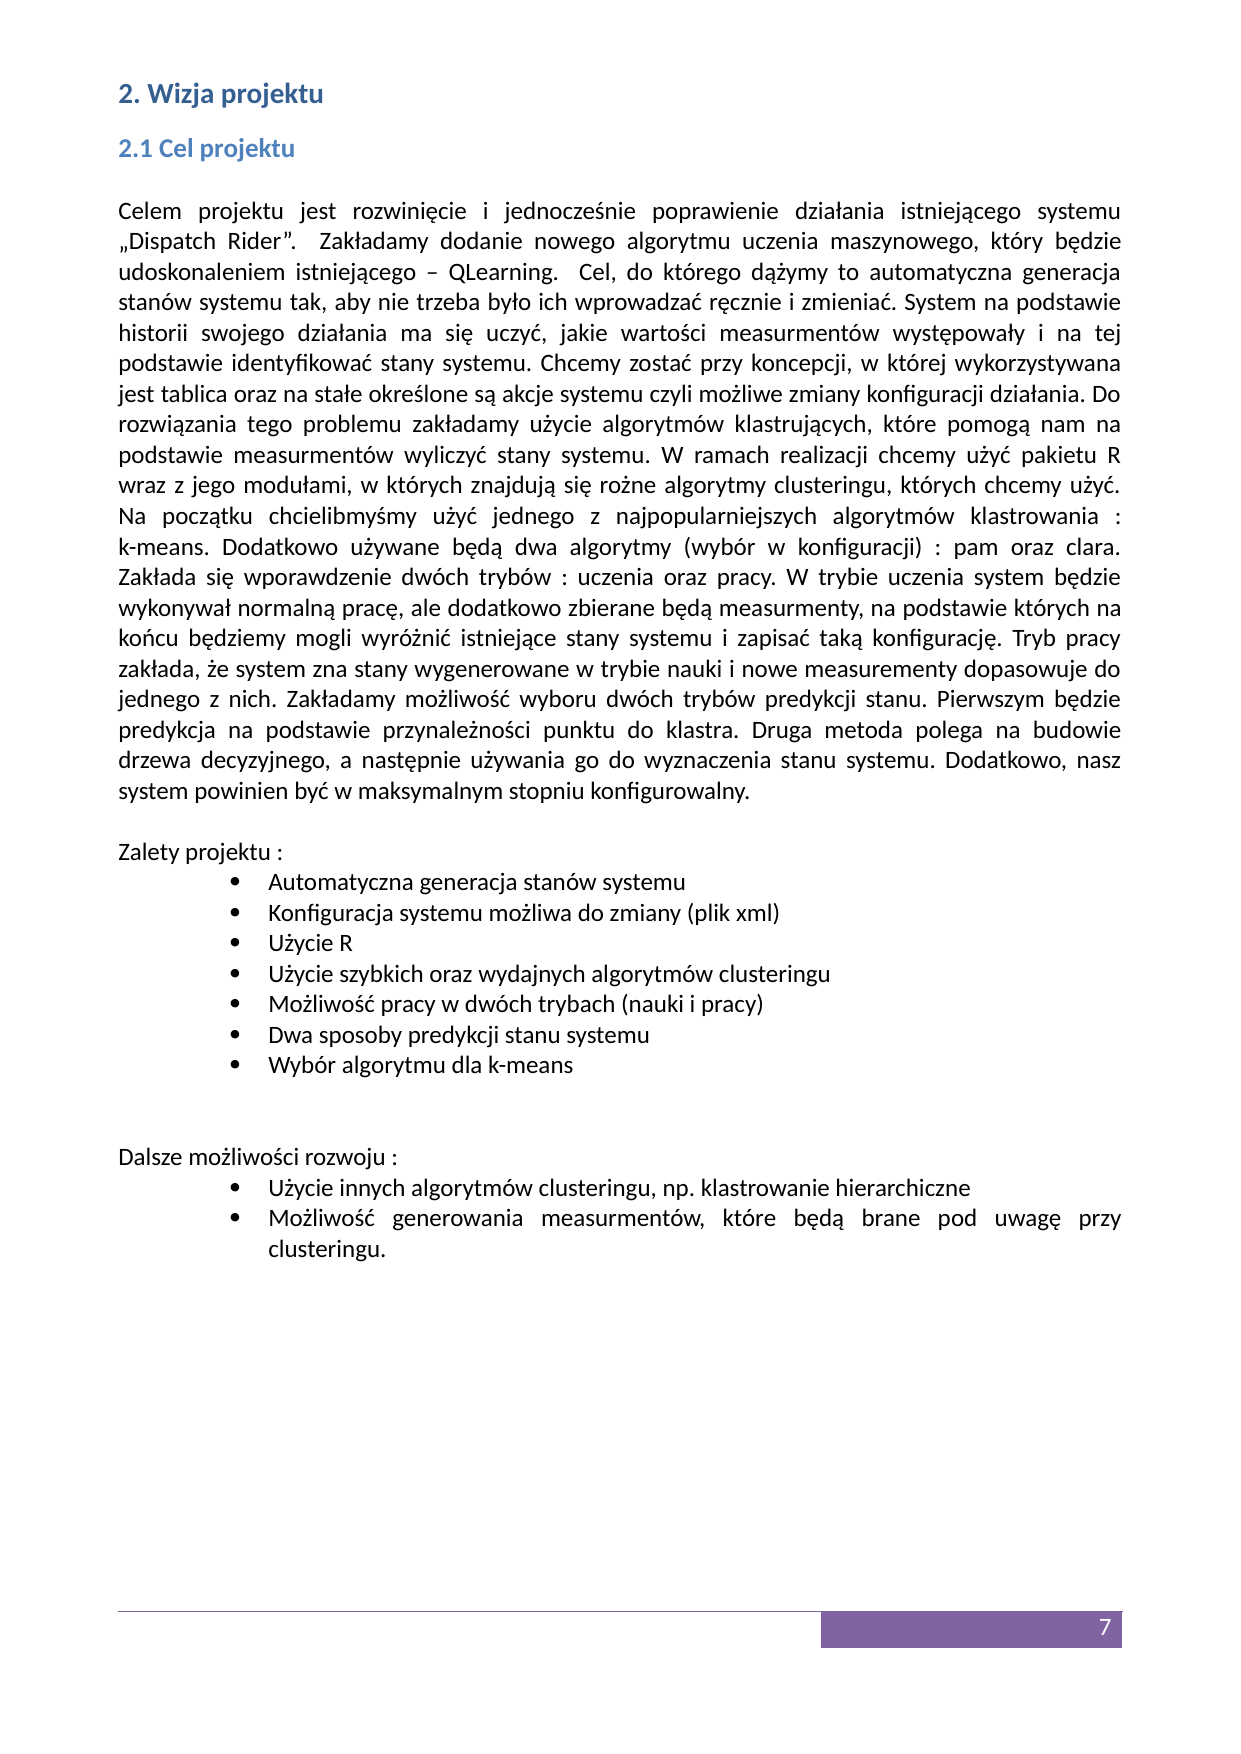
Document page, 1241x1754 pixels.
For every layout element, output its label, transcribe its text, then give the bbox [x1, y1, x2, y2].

list Automatyczna generacja stanów systemu [231, 866, 1122, 897]
text Zalety projektu : [118, 836, 1122, 866]
list Użycie R [231, 927, 1122, 958]
list Wybór algorytmu dla k-means [231, 1049, 1122, 1080]
list Możliwość generowania measurmentów, które będą brane pod uwagę przy clusteringu. [231, 1202, 1122, 1263]
list Konfiguracja systemu możliwa do zmiany (plik xml) [231, 897, 1122, 927]
subtitle 2.1 Cel projektu [118, 131, 1122, 164]
text Celem projektu jest rozwinięcie i jednocześnie poprawienie działania istniejącego systemu „Dispatch Rider”. Zakładamy dodanie nowego algorytmu uczenia maszynowego, który będzie udoskonaleniem istniejącego – QLearning. Cel, do którego dążymy to automatyczna generacja stanów systemu tak, aby nie trzeba było ich wprowadzać ręcznie i zmieniać. System na podstawie historii swojego działania ma się uczyć, jakie wartości measurmentów występowały i na tej podstawie identyfikować stany systemu. Chcemy zostać przy koncepcji, w której wykorzystywana jest tablica oraz na stałe określone są akcje systemu czyli możliwe zmiany konfiguracji działania. Do rozwiązania tego problemu zakładamy użycie algorytmów klastrujących, które pomogą nam na podstawie measurmentów wyliczyć stany systemu. W ramach realizacji chcemy użyć pakietu R wraz z jego modułami, w których znajdują się rożne algorytmy clusteringu, których chcemy użyć. Na początku chcielibmyśmy użyć jednego z najpopularniejszych algorytmów klastrowania : k-means. Dodatkowo używane będą dwa algorytmy (wybór w konfiguracji) : pam oraz clara. Zakłada się wporawdzenie dwóch trybów : uczenia oraz pracy. W trybie uczenia system będzie wykonywał normalną pracę, ale dodatkowo zbierane będą measurmenty, na podstawie których na końcu będziemy mogli wyróżnić istniejące stany systemu i zapisać taką konfigurację. Tryb pracy zakłada, że system zna stany wygenerowane w trybie nauki i nowe measurementy dopasowuje do jednego z nich. Zakładamy możliwość wyboru dwóch trybów predykcji stanu. Pierwszym będzie predykcja na podstawie przynależności punktu do klastra. Druga metoda polega na budowie drzewa decyzyjnego, a następnie używania go do wyznaczenia stanu systemu. Dodatkowo, nasz system powinien być w maksymalnym stopniu konfigurowalny. [118, 195, 1122, 805]
text Dalsze możliwości rozwoju : [118, 1141, 1122, 1172]
list Użycie szybkich oraz wydajnych algorytmów clusteringu [231, 958, 1122, 988]
list Użycie innych algorytmów clusteringu, np. klastrowanie hierarchiczne [231, 1172, 1122, 1202]
subtitle 2. Wizja projektu [118, 75, 1122, 111]
list Dwa sposoby predykcji stanu systemu [231, 1019, 1122, 1049]
list Możliwość pracy w dwóch trybach (nauki i pracy) [231, 988, 1122, 1019]
